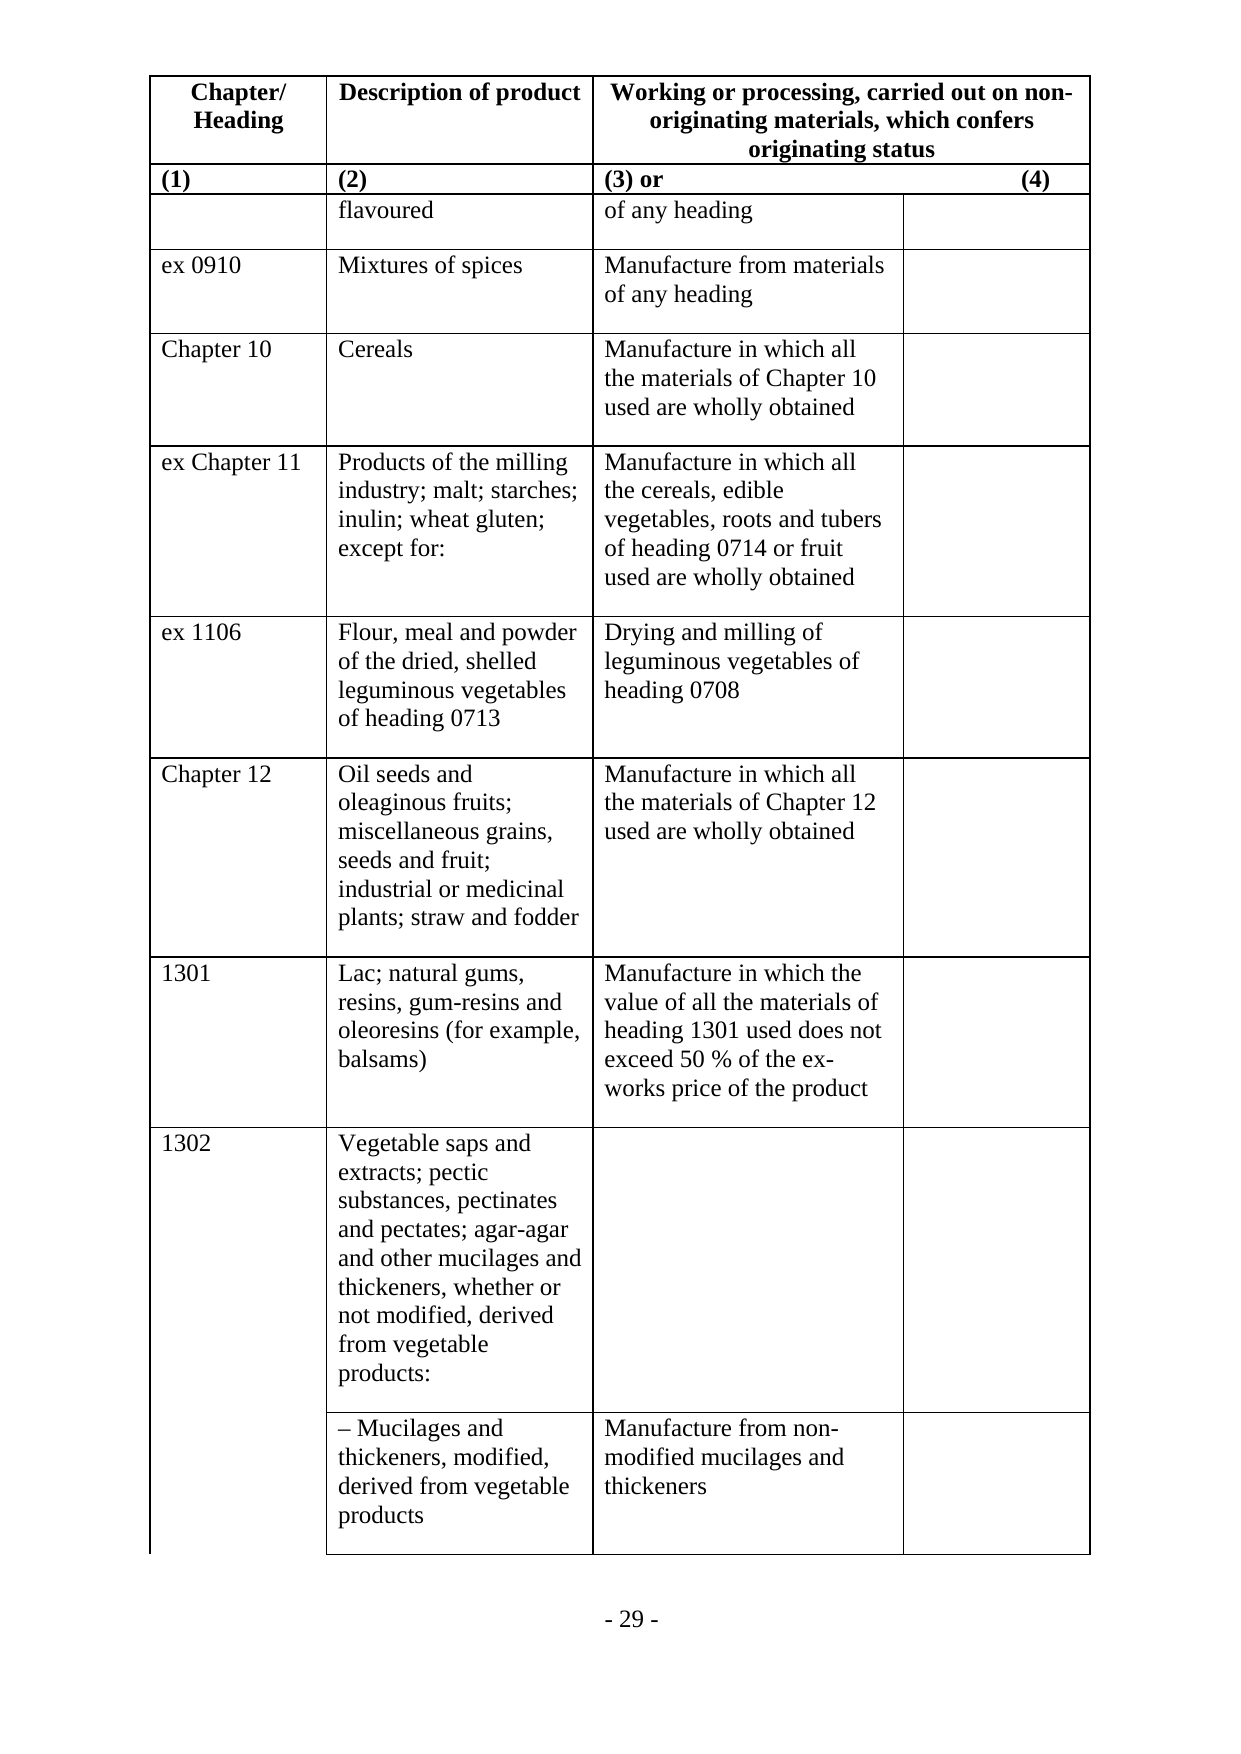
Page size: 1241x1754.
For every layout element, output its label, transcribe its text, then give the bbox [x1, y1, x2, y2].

table_cell Manufacture in which all the cereals, edible vegetables, roots and tubers of heading 0714 or fruit used are wholly obtained [594, 447, 903, 616]
table_cell (2) [327, 165, 592, 193]
table_cell [151, 195, 326, 248]
table_cell Chapter 12 [151, 759, 326, 956]
table_cell Oil seeds and oleaginous fruits; miscellaneous grains, seeds and fruit; industrial or medicinal plants; straw and fodder [327, 759, 592, 956]
table_cell [151, 1412, 326, 1553]
table_cell [904, 617, 1089, 757]
table_header Working or processing, carried out on non-originating materials, which confers originating status [594, 77, 1089, 163]
table_cell Products of the milling industry; malt; starches; inulin; wheat gluten; except for: [327, 447, 592, 616]
table_cell Flour, meal and powder of the dried, shelled leguminous vegetables of heading 0713 [327, 617, 592, 757]
table_cell of any heading [594, 195, 903, 248]
table_cell [594, 1128, 903, 1412]
table_cell Manufacture in which the value of all the materials of heading 1301 used does not exceed 50 % of the ex-works price of the product [594, 958, 903, 1127]
table_cell flavoured [327, 195, 592, 248]
table_cell [904, 958, 1089, 1127]
table_cell [904, 447, 1089, 616]
table_cell [904, 759, 1089, 956]
table_cell – Mucilages and thickeners, modified, derived from vegetable products [327, 1413, 592, 1553]
table_cell [904, 195, 1089, 248]
table_cell ex 0910 [151, 250, 326, 332]
table_cell Chapter 10 [151, 334, 326, 445]
table_cell (3) or (4) [594, 165, 1089, 193]
table_cell (1) [151, 165, 326, 193]
table_cell Mixtures of spices [327, 250, 592, 332]
table_cell Vegetable saps and extracts; pectic substances, pectinates and pectates; agar-agar and other mucilages and thickeners, whether or not modified, derived from vegetable products: [327, 1128, 592, 1412]
table_cell 1302 [151, 1128, 326, 1412]
table_cell Manufacture from non-modified mucilages and thickeners [594, 1413, 903, 1553]
table_cell [904, 250, 1089, 332]
table_cell Manufacture from materials of any heading [594, 250, 903, 332]
table_cell Drying and milling of leguminous vegetables of heading 0708 [594, 617, 903, 757]
table_cell 1301 [151, 958, 326, 1127]
table_header Description of product [327, 77, 592, 163]
table_cell Cereals [327, 334, 592, 445]
table_cell ex 1106 [151, 617, 326, 757]
table_cell Manufacture in which all the materials of Chapter 12 used are wholly obtained [594, 759, 903, 956]
table_cell [904, 334, 1089, 445]
table_cell ex Chapter 11 [151, 447, 326, 616]
table_cell Lac; natural gums, resins, gum-resins and oleoresins (for example, balsams) [327, 958, 592, 1127]
table_cell [904, 1128, 1089, 1412]
table_cell [904, 1413, 1089, 1553]
table_header Chapter/Heading [151, 77, 326, 163]
table_cell Manufacture in which all the materials of Chapter 10 used are wholly obtained [594, 334, 903, 445]
